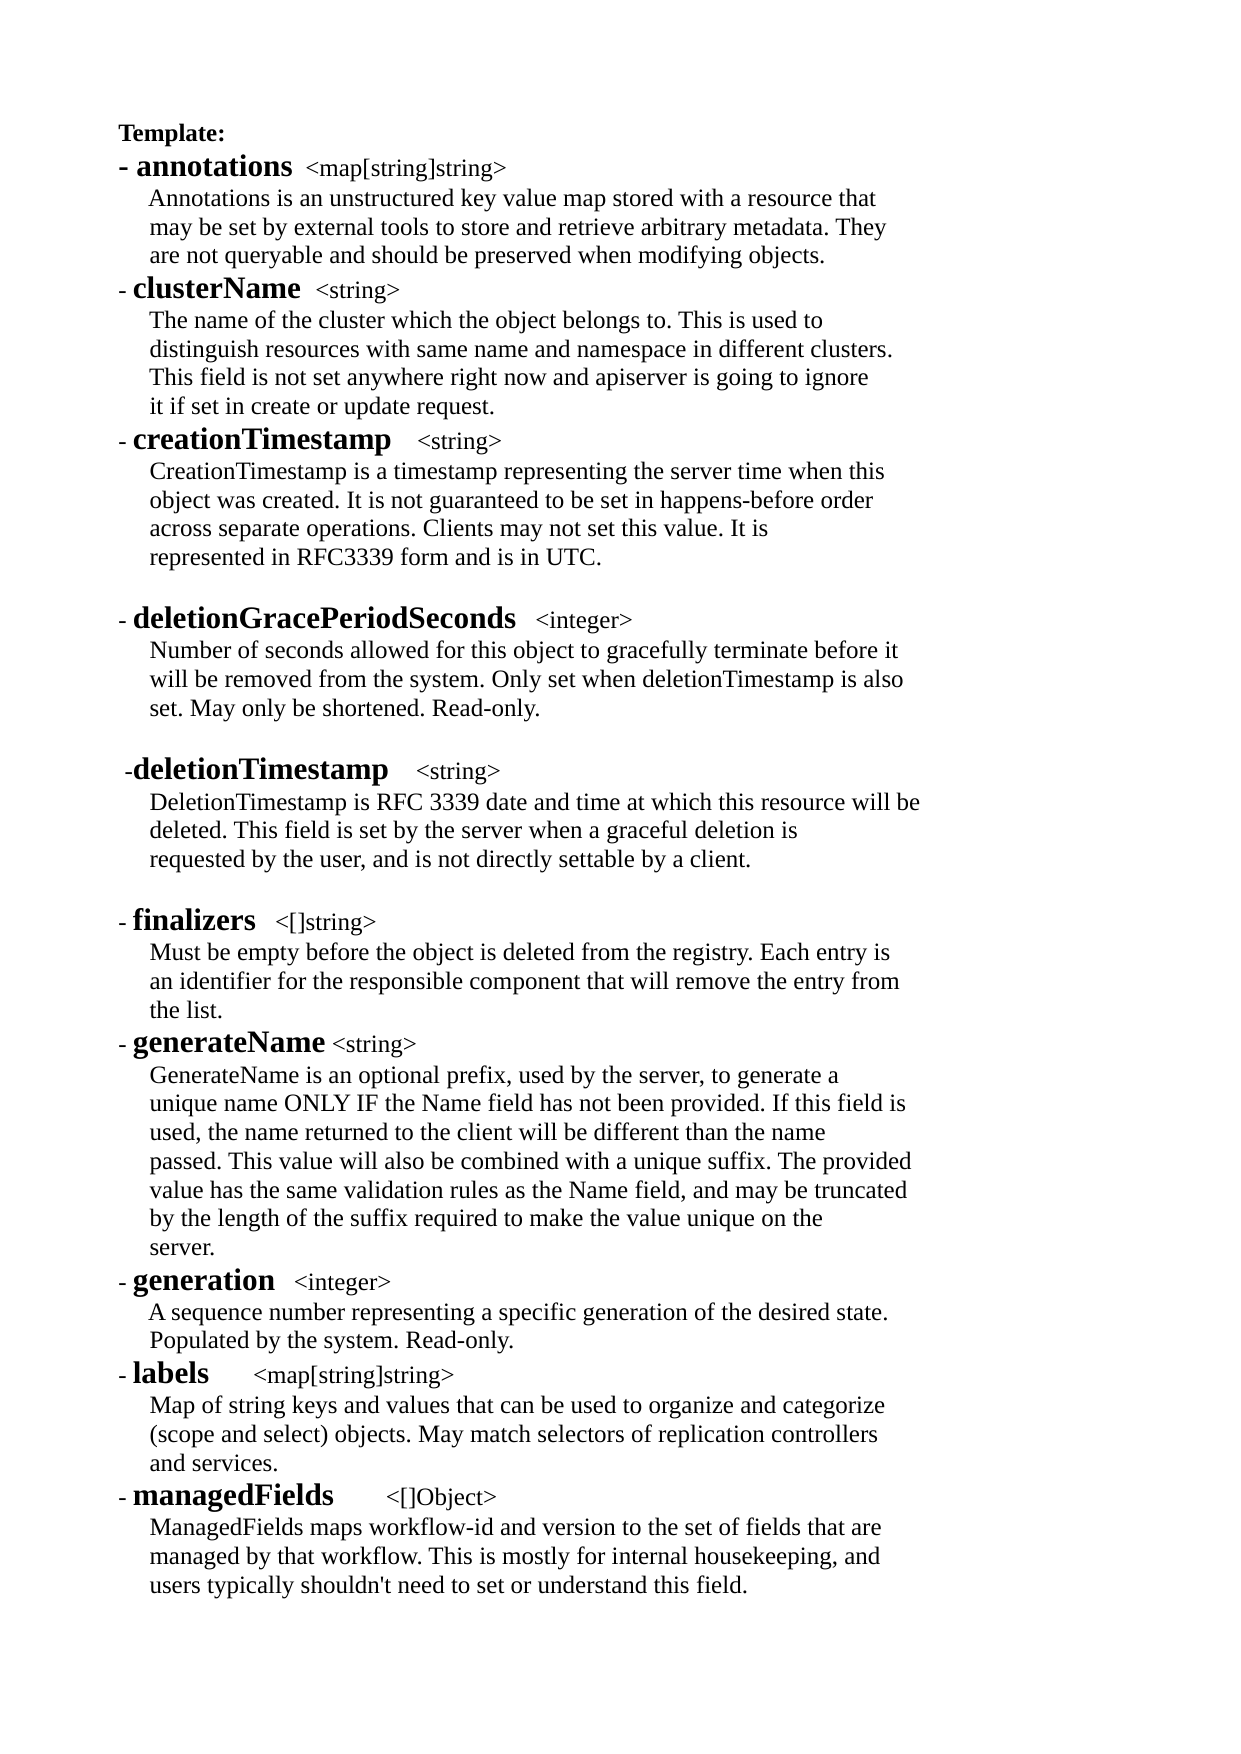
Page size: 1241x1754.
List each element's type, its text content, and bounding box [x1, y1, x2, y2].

text across separate operations. Clients may not set this value. It is [118, 513, 1122, 542]
text - generation <integer> [118, 1261, 1122, 1297]
text requested by the user, and is not directly settable by a client. [118, 844, 1122, 873]
text Annotations is an unstructured key value map stored with a resource that [118, 183, 1122, 212]
text - finalizers <[]string> [118, 902, 1122, 937]
text DeletionTimestamp is RFC 3339 date and time at which this resource will be [118, 787, 1122, 815]
text - managedFields <[]Object> [118, 1477, 1122, 1512]
text object was created. It is not guaranteed to be set in happens-before order [118, 485, 1122, 513]
text - labels <map[string]string> [118, 1354, 1122, 1390]
text -deletionTimestamp <string> [118, 751, 1122, 787]
text and services. [118, 1448, 1122, 1477]
text Number of seconds allowed for this object to gracefully terminate before it [118, 636, 1122, 664]
text Map of string keys and values that can be used to organize and categorize [118, 1390, 1122, 1419]
text (scope and select) objects. May match selectors of replication controllers [118, 1419, 1122, 1448]
text by the length of the suffix required to make the value unique on the [118, 1203, 1122, 1232]
text This field is not set anywhere right now and apiserver is going to ignore [118, 362, 1122, 391]
text - creationTimestamp <string> [118, 420, 1122, 456]
text will be removed from the system. Only set when deletionTimestamp is also [118, 664, 1122, 693]
text server. [118, 1232, 1122, 1261]
text distinguish resources with same name and namespace in different clusters. [118, 334, 1122, 362]
text - clusterName <string> [118, 269, 1122, 305]
text used, the name returned to the client will be different than the name [118, 1117, 1122, 1146]
text an identifier for the responsible component that will remove the entry from [118, 966, 1122, 995]
text ManagedFields maps workflow-id and version to the set of fields that are [118, 1512, 1122, 1541]
text may be set by external tools to store and retrieve arbitrary metadata. They [118, 212, 1122, 240]
text GenerateName is an optional prefix, used by the server, to generate a [118, 1060, 1122, 1088]
text passed. This value will also be combined with a unique suffix. The provided [118, 1146, 1122, 1175]
text unique name ONLY IF the Name field has not been provided. If this field is [118, 1088, 1122, 1117]
text it if set in create or update request. [118, 391, 1122, 420]
text represented in RFC3339 form and is in UTC. [118, 542, 1122, 571]
text CreationTimestamp is a timestamp representing the server time when this [118, 456, 1122, 485]
text Populated by the system. Read-only. [118, 1326, 1122, 1354]
text the list. [118, 995, 1122, 1024]
text deleted. This field is set by the server when a graceful deletion is [118, 815, 1122, 844]
text Template: [118, 118, 1122, 147]
text are not queryable and should be preserved when modifying objects. [118, 240, 1122, 269]
text set. May only be shortened. Read-only. [118, 693, 1122, 722]
text managed by that workflow. This is mostly for internal housekeeping, and [118, 1541, 1122, 1570]
text Must be empty before the object is deleted from the registry. Each entry is [118, 937, 1122, 966]
text value has the same validation rules as the Name field, and may be truncated [118, 1175, 1122, 1203]
text The name of the cluster which the object belongs to. This is used to [118, 305, 1122, 334]
text A sequence number representing a specific generation of the desired state. [118, 1297, 1122, 1326]
text - generateName <string> [118, 1024, 1122, 1060]
text - deletionGracePeriodSeconds <integer> [118, 600, 1122, 636]
text users typically shouldn't need to set or understand this field. [118, 1570, 1122, 1599]
text - annotations <map[string]string> [118, 147, 1122, 183]
